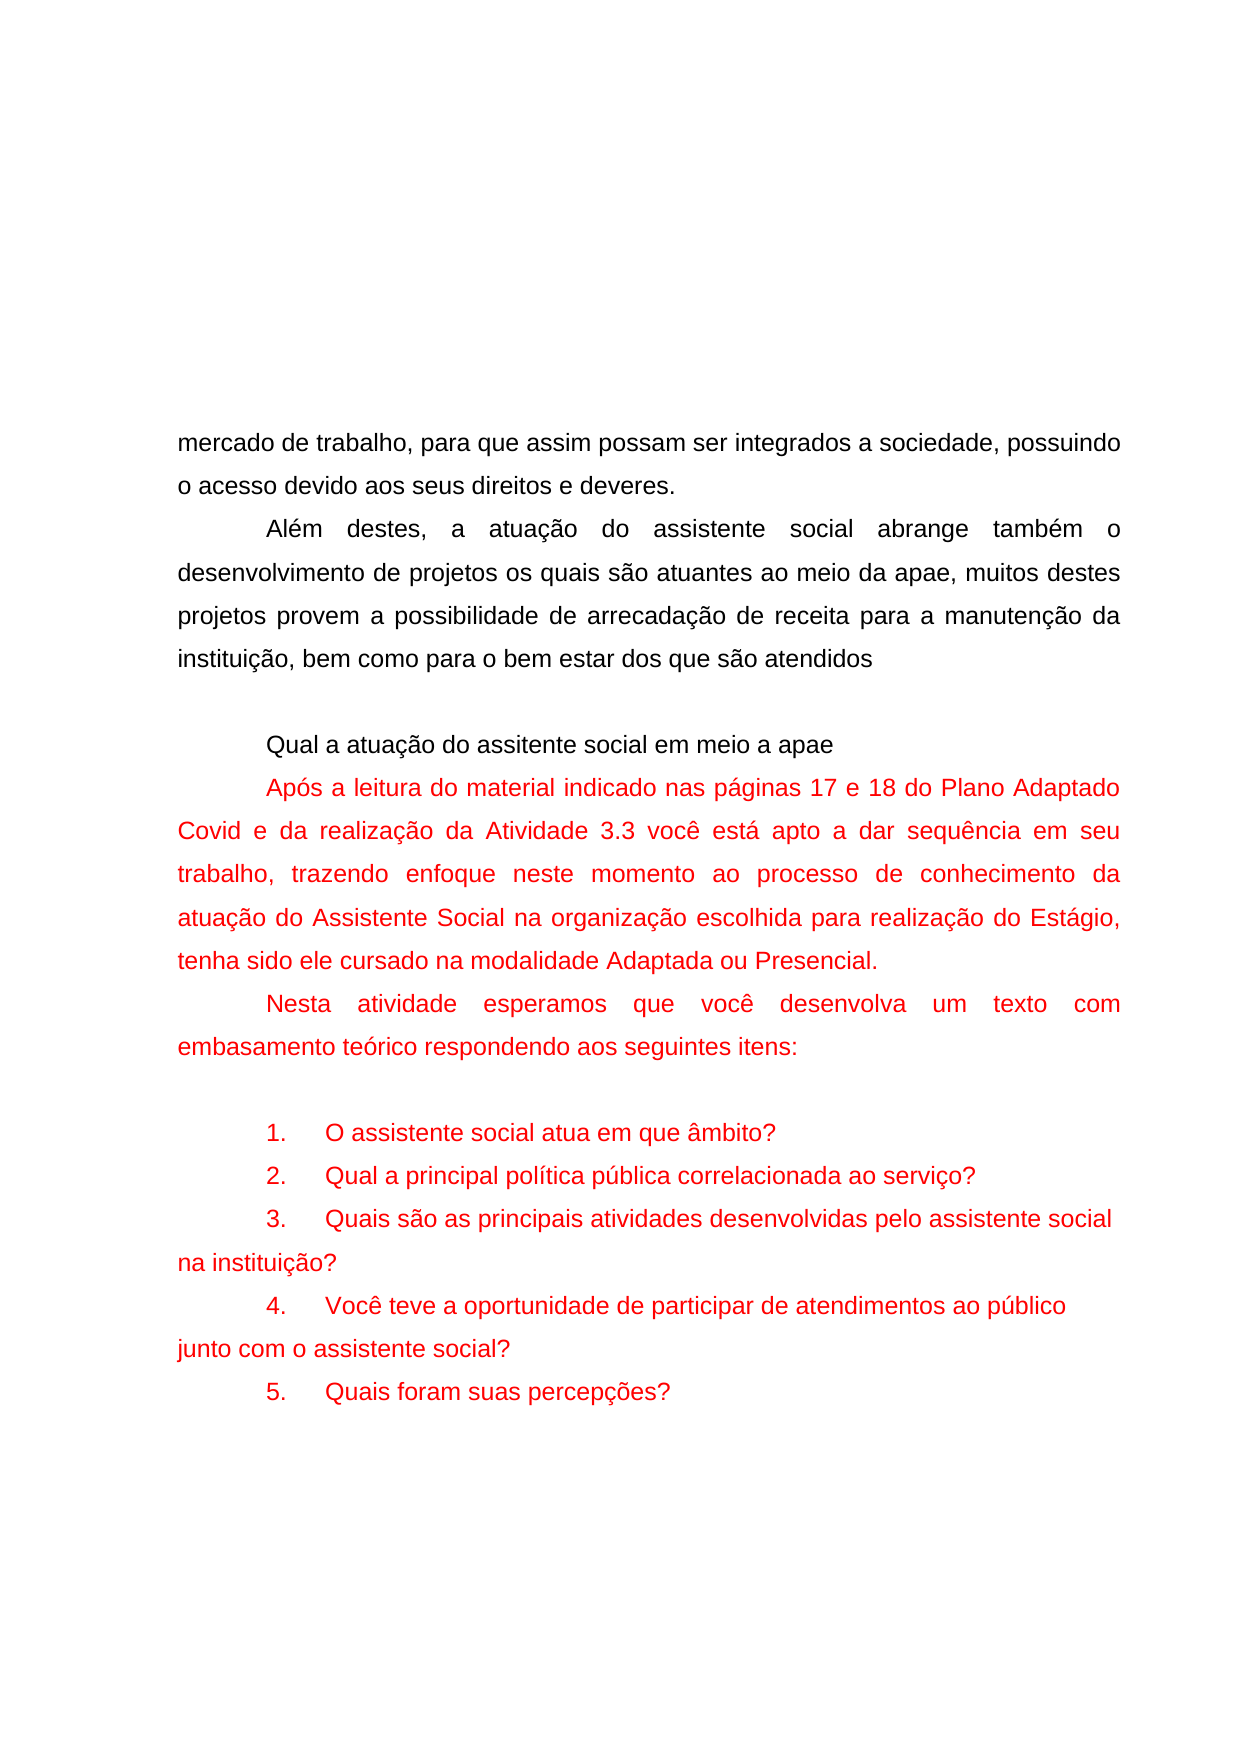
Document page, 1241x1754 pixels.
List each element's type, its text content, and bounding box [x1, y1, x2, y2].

list Qual a principal política pública correlacionada ao serviço? [177, 1161, 1122, 1190]
list Quais foram suas percepções? [177, 1377, 1122, 1406]
list Quais são as principais atividades desenvolvidas pelo assistente social na instituição? [177, 1204, 1122, 1276]
text mercado de trabalho, para que assim possam ser integrados a sociedade, possuindo o acesso devido aos seus direitos e deveres. [177, 428, 1122, 500]
list O assistente social atua em que âmbito? [177, 1118, 1122, 1147]
text Após a leitura do material indicado nas páginas 17 e 18 do Plano Adaptado Covid e da realização da Atividade 3.3 você está apto a dar sequência em seu trabalho, trazendo enfoque neste momento ao processo de conhecimento da atuação do Assistente Social na organização escolhida para realização do Estágio, tenha sido ele cursado na modalidade Adaptada ou Presencial. [177, 773, 1122, 974]
text Nesta atividade esperamos que você desenvolva um texto com embasamento teórico respondendo aos seguintes itens: [177, 989, 1122, 1061]
text Além destes, a atuação do assistente social abrange também o desenvolvimento de projetos os quais são atuantes ao meio da apae, muitos destes projetos provem a possibilidade de arrecadação de receita para a manutenção da instituição, bem como para o bem estar dos que são atendidos [177, 514, 1122, 673]
text Qual a atuação do assitente social em meio a apae [177, 730, 1122, 759]
list Você teve a oportunidade de participar de atendimentos ao público junto com o assistente social? [177, 1291, 1122, 1363]
